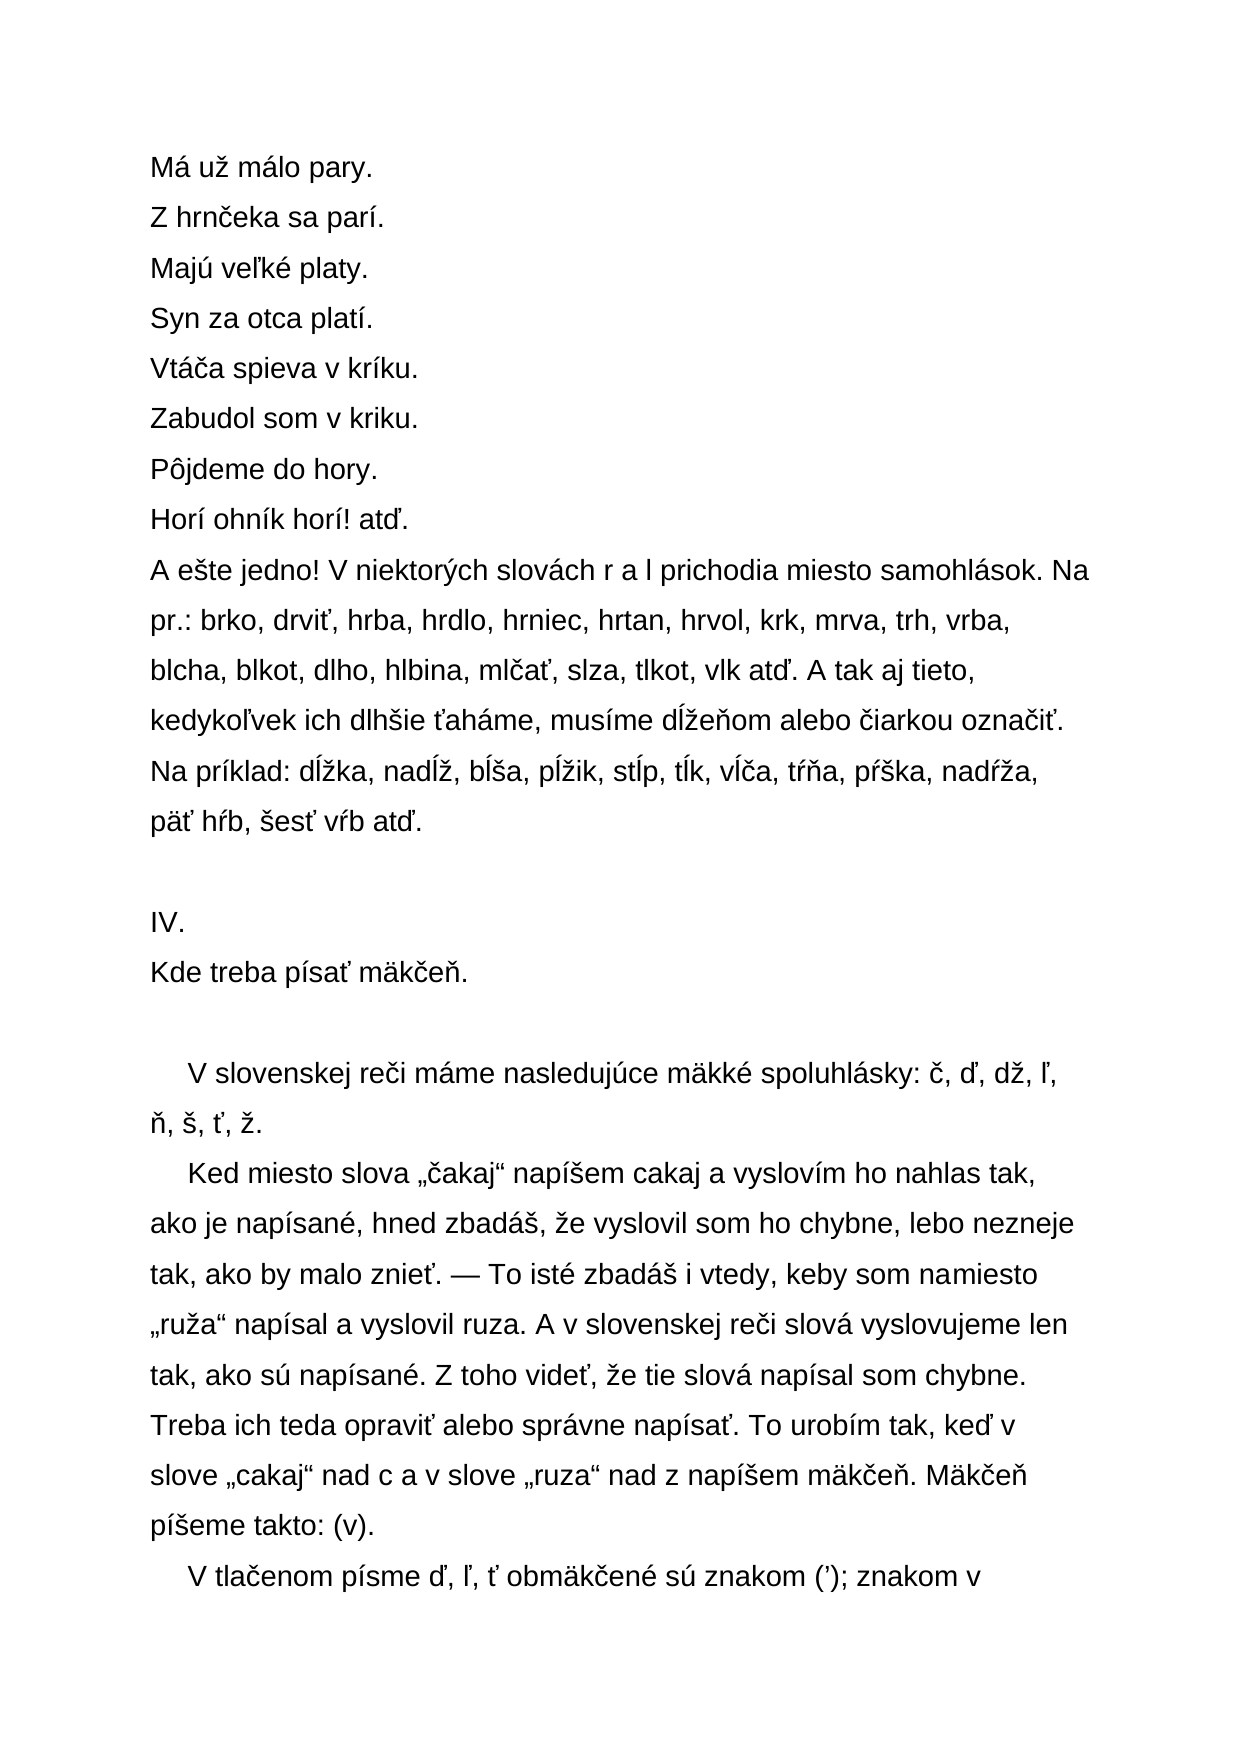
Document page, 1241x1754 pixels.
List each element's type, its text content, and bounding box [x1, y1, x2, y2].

text Majú veľké platy. [150, 251, 1091, 284]
text Syn za otca platí. [150, 301, 1091, 334]
text Z hrnčeka sa parí. [150, 200, 1091, 234]
subtitle Kde treba písať mäkčeň. [150, 955, 1091, 988]
text Horí ohník horí! atď. [150, 502, 1091, 536]
text Pôjdeme do hory. [150, 452, 1091, 485]
text A ešte jedno! V niektorých slovách r a l prichodia miesto samohlások. Na pr.: brko, drviť, hrba, hrdlo, hrniec, hrtan, hrvol, krk, mrva, trh, vrba, blcha, blkot, dlho, hlbina, mlčať, slza, tlkot, vlk atď. A tak aj tieto, kedykoľvek ich dlhšie ťaháme, musíme dĺžeňom alebo čiarkou označiť. Na príklad: dĺžka, nadĺž, bĺša, pĺžik, stĺp, tĺk, vĺča, tŕňa, pŕška, nadŕža, päť hŕb, šesť vŕb atď. [150, 552, 1091, 838]
text Má už málo pary. [150, 150, 1091, 183]
text V slovenskej reči máme nasledujúce mäkké spoluhlásky: č, ď, dž, ľ, ň, š, ť, ž. [150, 1056, 1091, 1139]
text Vtáča spieva v kríku. [150, 351, 1091, 385]
text V tlačenom písme ď, ľ, ť obmäkčené sú znakom (’); znakom v [150, 1559, 1091, 1592]
text Ked miesto slova „čakaj“ napíšem cakaj a vyslovím ho nahlas tak, ako je napísané, hned zbadáš, že vyslovil som ho chybne, lebo nezneje tak, ako by malo znieť. — To isté zbadáš i vtedy, keby som na­miesto „ruža“ napísal a vyslovil ruza. A v slovenskej reči slová vyslovujeme len tak, ako sú napísané. Z toho videť, že tie slová napísal som chybne. Treba ich teda opraviť alebo správne napísať. To urobím tak, keď v slove „cakaj“ nad c a v slove „ruza“ nad z napíšem mäkčeň. Mäkčeň píšeme takto: (v). [150, 1156, 1091, 1542]
text IV. [150, 905, 1091, 938]
text Zabudol som v kriku. [150, 402, 1091, 435]
